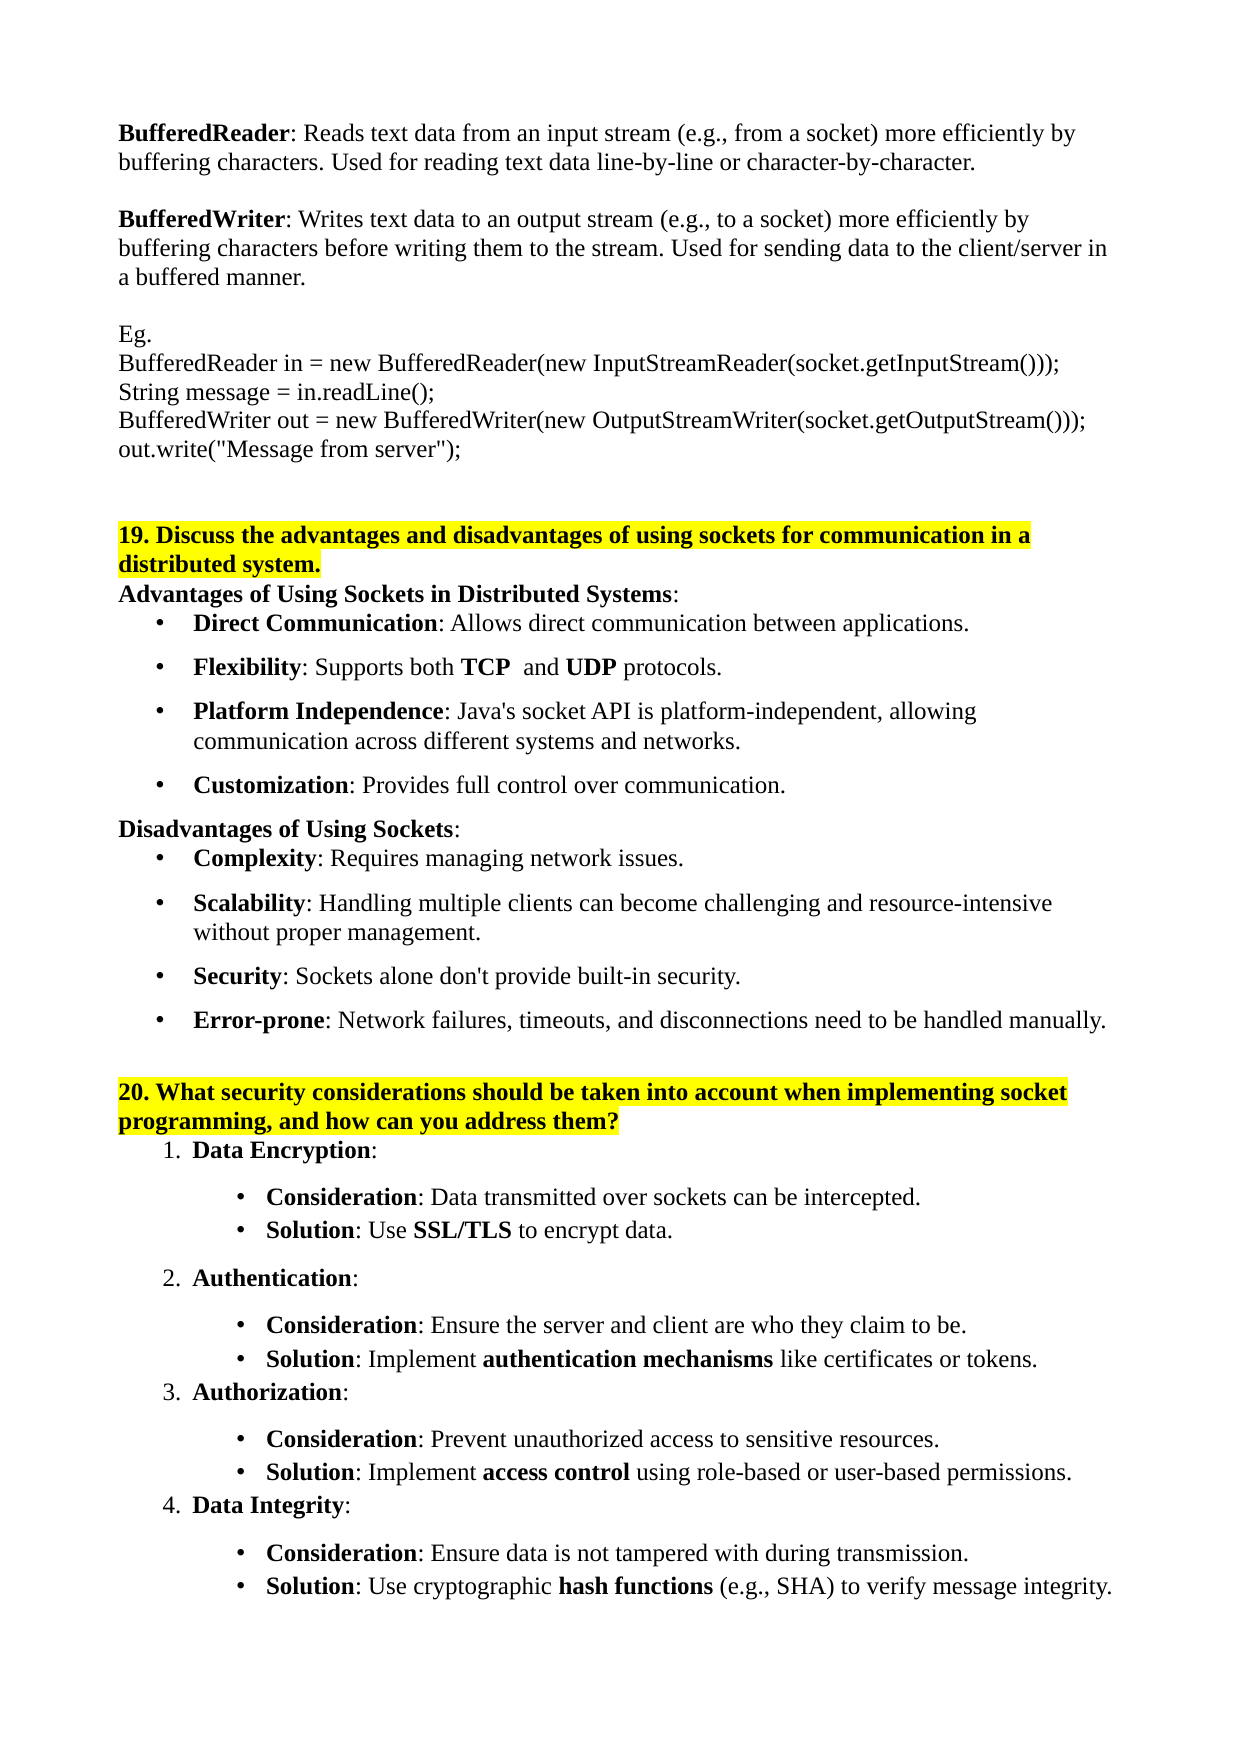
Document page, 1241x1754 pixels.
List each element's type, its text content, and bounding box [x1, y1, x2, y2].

text BufferedWriter out = new BufferedWriter(new OutputStreamWriter(socket.getOutputStream())); [118, 406, 1122, 434]
list Consideration: Prevent unauthorized access to sensitive resources. [236, 1424, 1122, 1453]
text Disadvantages of Using Sockets: [118, 813, 1122, 843]
list Complexity: Requires managing network issues. [156, 843, 1122, 872]
list Solution: Use SSL/TLS to encrypt data. [236, 1215, 1122, 1244]
list Scalability: Handling multiple clients can become challenging and resource-intensive without proper management. [156, 887, 1122, 946]
text BufferedReader: Reads text data from an input stream (e.g., from a socket) more efficiently by buffering characters. Used for reading text data line-by-line or character-by-character. [118, 118, 1122, 176]
text 19. Discuss the advantages and disadvantages of using sockets for communication in a [118, 521, 1122, 549]
list Consideration: Ensure data is not tampered with during transmission. [236, 1538, 1122, 1567]
list Consideration: Ensure the server and client are who they claim to be. [236, 1311, 1122, 1339]
text distributed system. [118, 549, 1122, 578]
text programming, and how can you address them? [118, 1106, 1122, 1135]
list Platform Independence: Java's socket API is platform-independent, allowing communication across different systems and networks. [156, 696, 1122, 755]
list Flexibility: Supports both TCP and UDP protocols. [156, 652, 1122, 681]
text BufferedWriter: Writes text data to an output stream (e.g., to a socket) more efficiently by buffering characters before writing them to the stream. Used for sending data to the client/server in a buffered manner. [118, 204, 1122, 291]
list Authorization: [162, 1377, 1122, 1405]
list Customization: Provides full control over communication. [156, 769, 1122, 799]
list Direct Communication: Allows direct communication between applications. [156, 608, 1122, 637]
list Error-prone: Network failures, timeouts, and disconnections need to be handled manually. [156, 1004, 1122, 1034]
list Data Integrity: [162, 1490, 1122, 1519]
list Consideration: Data transmitted over sockets can be intercepted. [236, 1182, 1122, 1211]
list Security: Sockets alone don't provide built-in security. [156, 960, 1122, 990]
text Advantages of Using Sockets in Distributed Systems: [118, 578, 1122, 608]
list Solution: Use cryptographic hash functions (e.g., SHA) to verify message integrity. [236, 1571, 1122, 1600]
text Eg. [118, 319, 1122, 348]
list Solution: Implement authentication mechanisms like certificates or tokens. [236, 1344, 1122, 1372]
list Solution: Implement access control using role-based or user-based permissions. [236, 1457, 1122, 1486]
list Authentication: [162, 1263, 1122, 1292]
text BufferedReader in = new BufferedReader(new InputStreamReader(socket.getInputStream())); String message = in.readLine(); [118, 348, 1122, 406]
list Data Encryption: [162, 1135, 1122, 1163]
text 20. What security considerations should be taken into account when implementing socket [118, 1077, 1122, 1106]
text out.write("Message from server"); [118, 434, 1122, 463]
